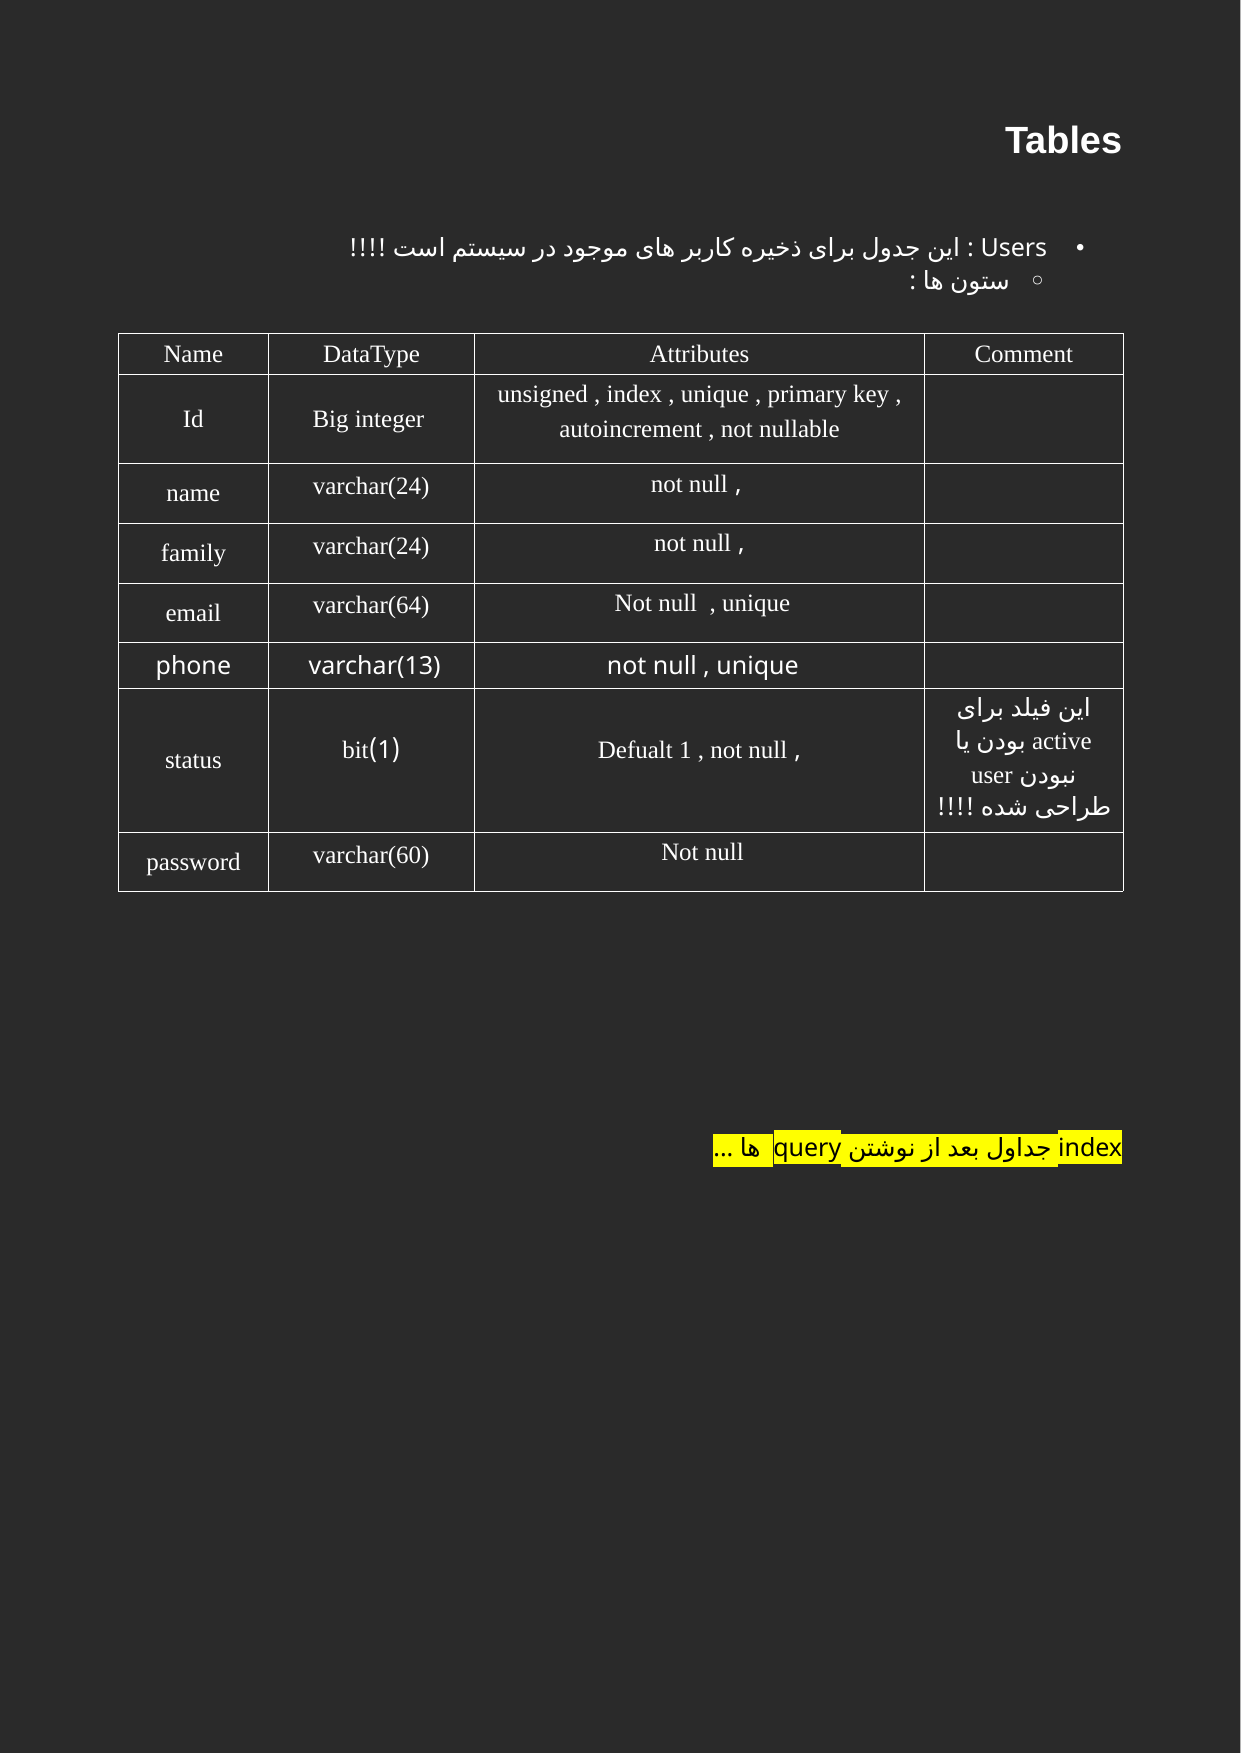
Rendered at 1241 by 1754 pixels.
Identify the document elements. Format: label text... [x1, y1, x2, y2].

table_cell status [119, 689, 268, 832]
table_cell name [119, 464, 268, 523]
table_cell [925, 584, 1123, 642]
table_cell [925, 524, 1123, 582]
table_cell unsigned , index , unique , primary key , autoincrement , not nullable [475, 375, 924, 463]
table_cell , not null [475, 524, 924, 582]
table_cell Not null , unique [475, 584, 924, 642]
table_cell phone [119, 643, 268, 688]
table_cell varchar(24) [269, 524, 474, 582]
text index جداول بعد از نوشتن query ها ... [118, 1130, 1122, 1167]
table_cell family [119, 524, 268, 582]
table_cell varchar(24) [269, 464, 474, 523]
table_cell , not null [475, 464, 924, 523]
table_header DataType [269, 334, 474, 374]
table_cell [925, 643, 1123, 688]
table_cell not null , unique [475, 643, 924, 688]
table_cell varchar(64) [269, 584, 474, 642]
table_cell Id [119, 375, 268, 463]
table_cell Not null [475, 833, 924, 891]
list ستون ها : [118, 267, 1047, 299]
table_cell [925, 464, 1123, 523]
table_cell varchar(13) [269, 643, 474, 688]
table_cell [925, 833, 1123, 891]
list Users : این جدول برای ذخیره کاربر های موجود در سیستم است !!!! [118, 230, 1085, 267]
table_cell Big integer [269, 375, 474, 463]
table_cell password [119, 833, 268, 891]
table_cell , Defualt 1 , not null [475, 689, 924, 832]
subtitle Tables [118, 118, 1122, 162]
table_header Comment [925, 334, 1123, 374]
table_cell email [119, 584, 268, 642]
table_cell این فیلد برای active بودن یا نبودن user طراحی شده !!!! [925, 689, 1123, 832]
table_header Name [119, 334, 268, 374]
table_header Attributes [475, 334, 924, 374]
table_cell varchar(60) [269, 833, 474, 891]
table_cell [925, 375, 1123, 463]
table_cell (1)bit [269, 689, 474, 832]
